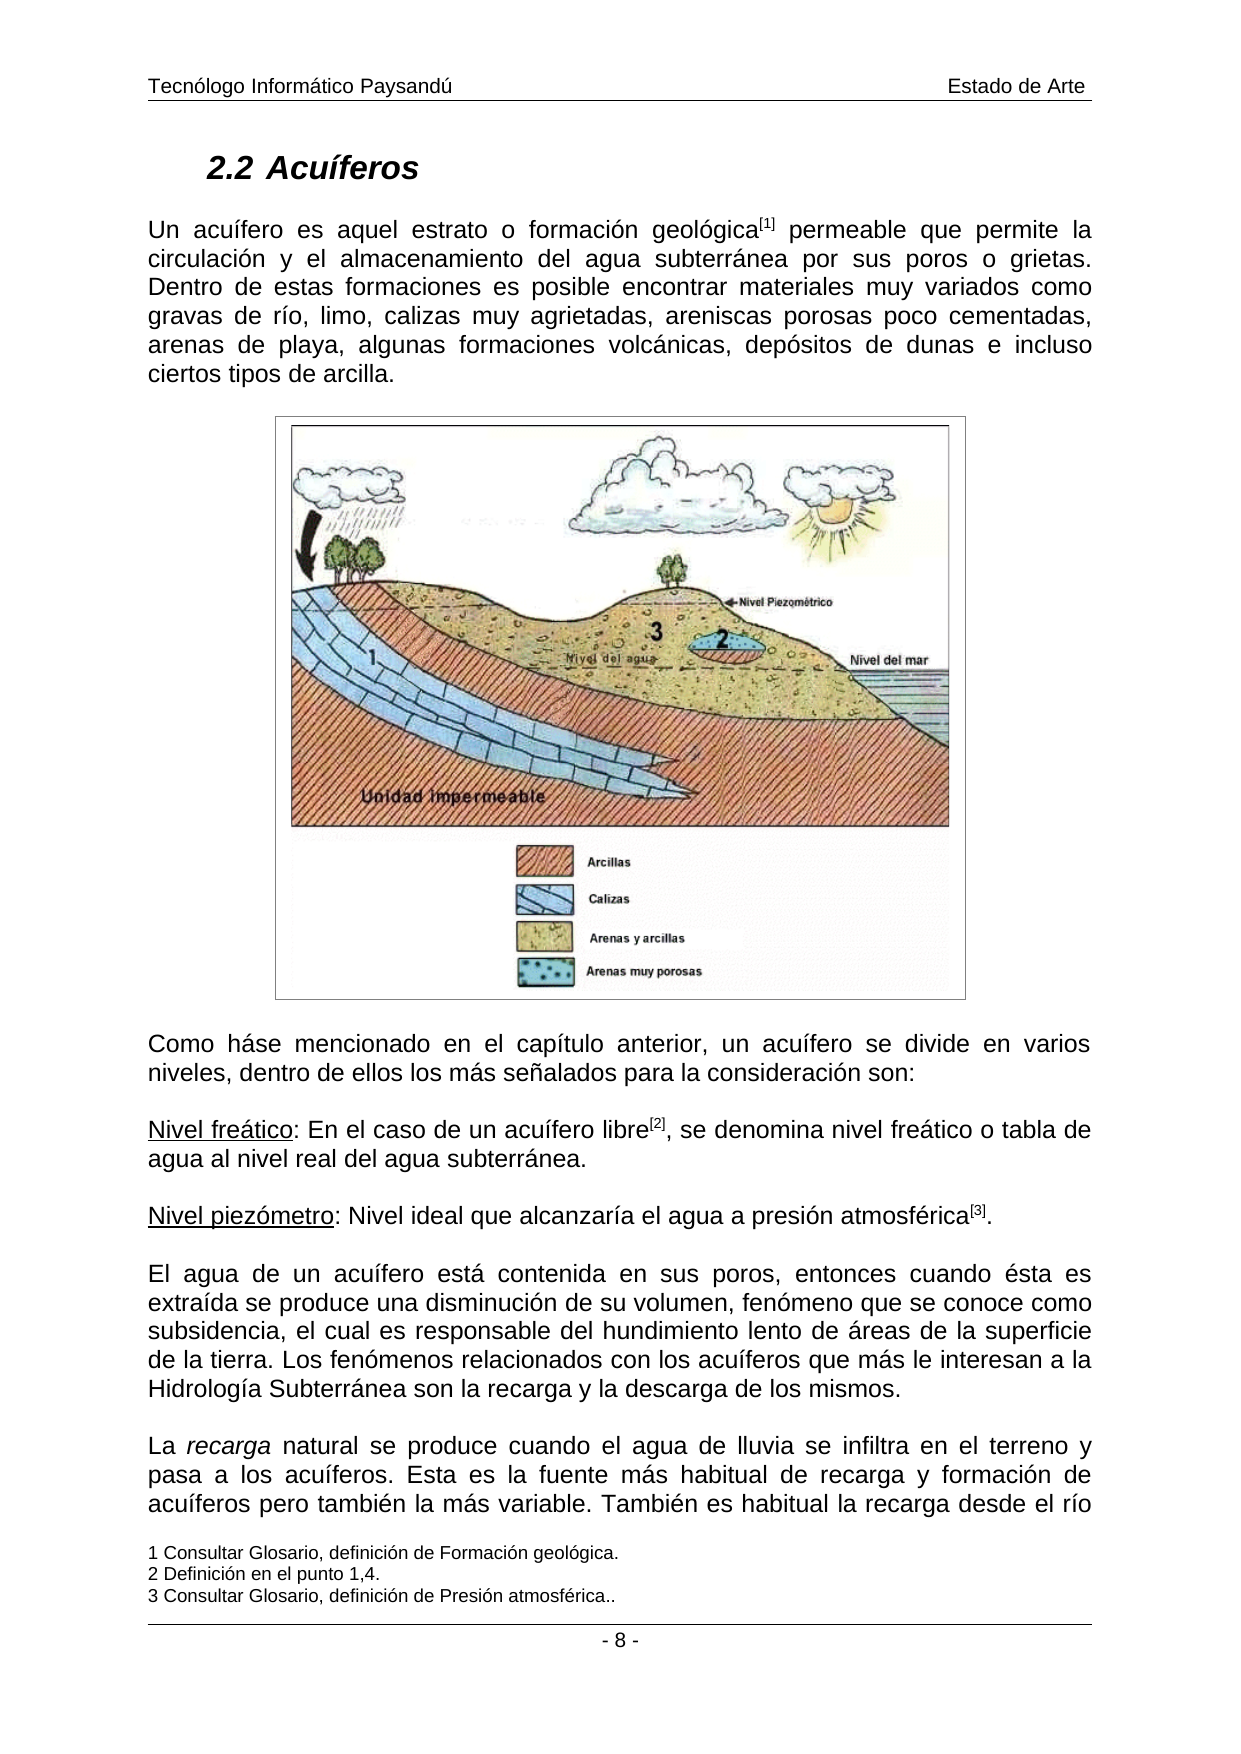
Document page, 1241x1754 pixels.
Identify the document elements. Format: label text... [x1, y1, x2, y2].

text Consultar Glosario, definición de Formación geológica. [148, 1542, 1092, 1563]
text Nivel piezómetro: Nivel ideal que alcanzaría el agua a presión atmosférica[]. [148, 1201, 1092, 1230]
text Definición en el punto 1,4. [148, 1563, 1092, 1585]
subtitle Acuíferos [207, 148, 1092, 186]
text La recarga natural se produce cuando el agua de lluvia se infiltra en el terreno y pasa a los acuíferos. Esta es la fuente más habitual de recarga y formación de acuíferos pero también la más variable. También es habitual la recarga desde el río [148, 1431, 1092, 1518]
picture [291, 425, 950, 991]
text El agua de un acuífero está contenida en sus poros, entonces cuando ésta es extraída se produce una disminución de su volumen, fenómeno que se conoce como subsidencia, el cual es responsable del hundimiento lento de áreas de la superficie de la tierra. Los fenómenos relacionados con los acuíferos que más le interesan a la Hidrología Subterránea son la recarga y la descarga de los mismos. [148, 1259, 1092, 1403]
text Un acuífero es aquel estrato o formación geológica[] permeable que permite la circulación y el almacenamiento del agua subterránea por sus poros o grietas. Dentro de estas formaciones es posible encontrar materiales muy variados como gravas de río, limo, calizas muy agrietadas, areniscas porosas poco cementadas, arenas de playa, algunas formaciones volcánicas, depósitos de dunas e incluso ciertos tipos de arcilla. [148, 215, 1092, 387]
text Como háse mencionado en el capítulo anterior, un acuífero se divide en varios niveles, dentro de ellos los más señalados para la consideración son: [148, 1029, 1092, 1086]
text Consultar Glosario, definición de Presión atmosférica.. [148, 1585, 1092, 1606]
text Nivel freático: En el caso de un acuífero libre[], se denomina nivel freático o tabla de agua al nivel real del agua subterránea. [148, 1115, 1092, 1173]
